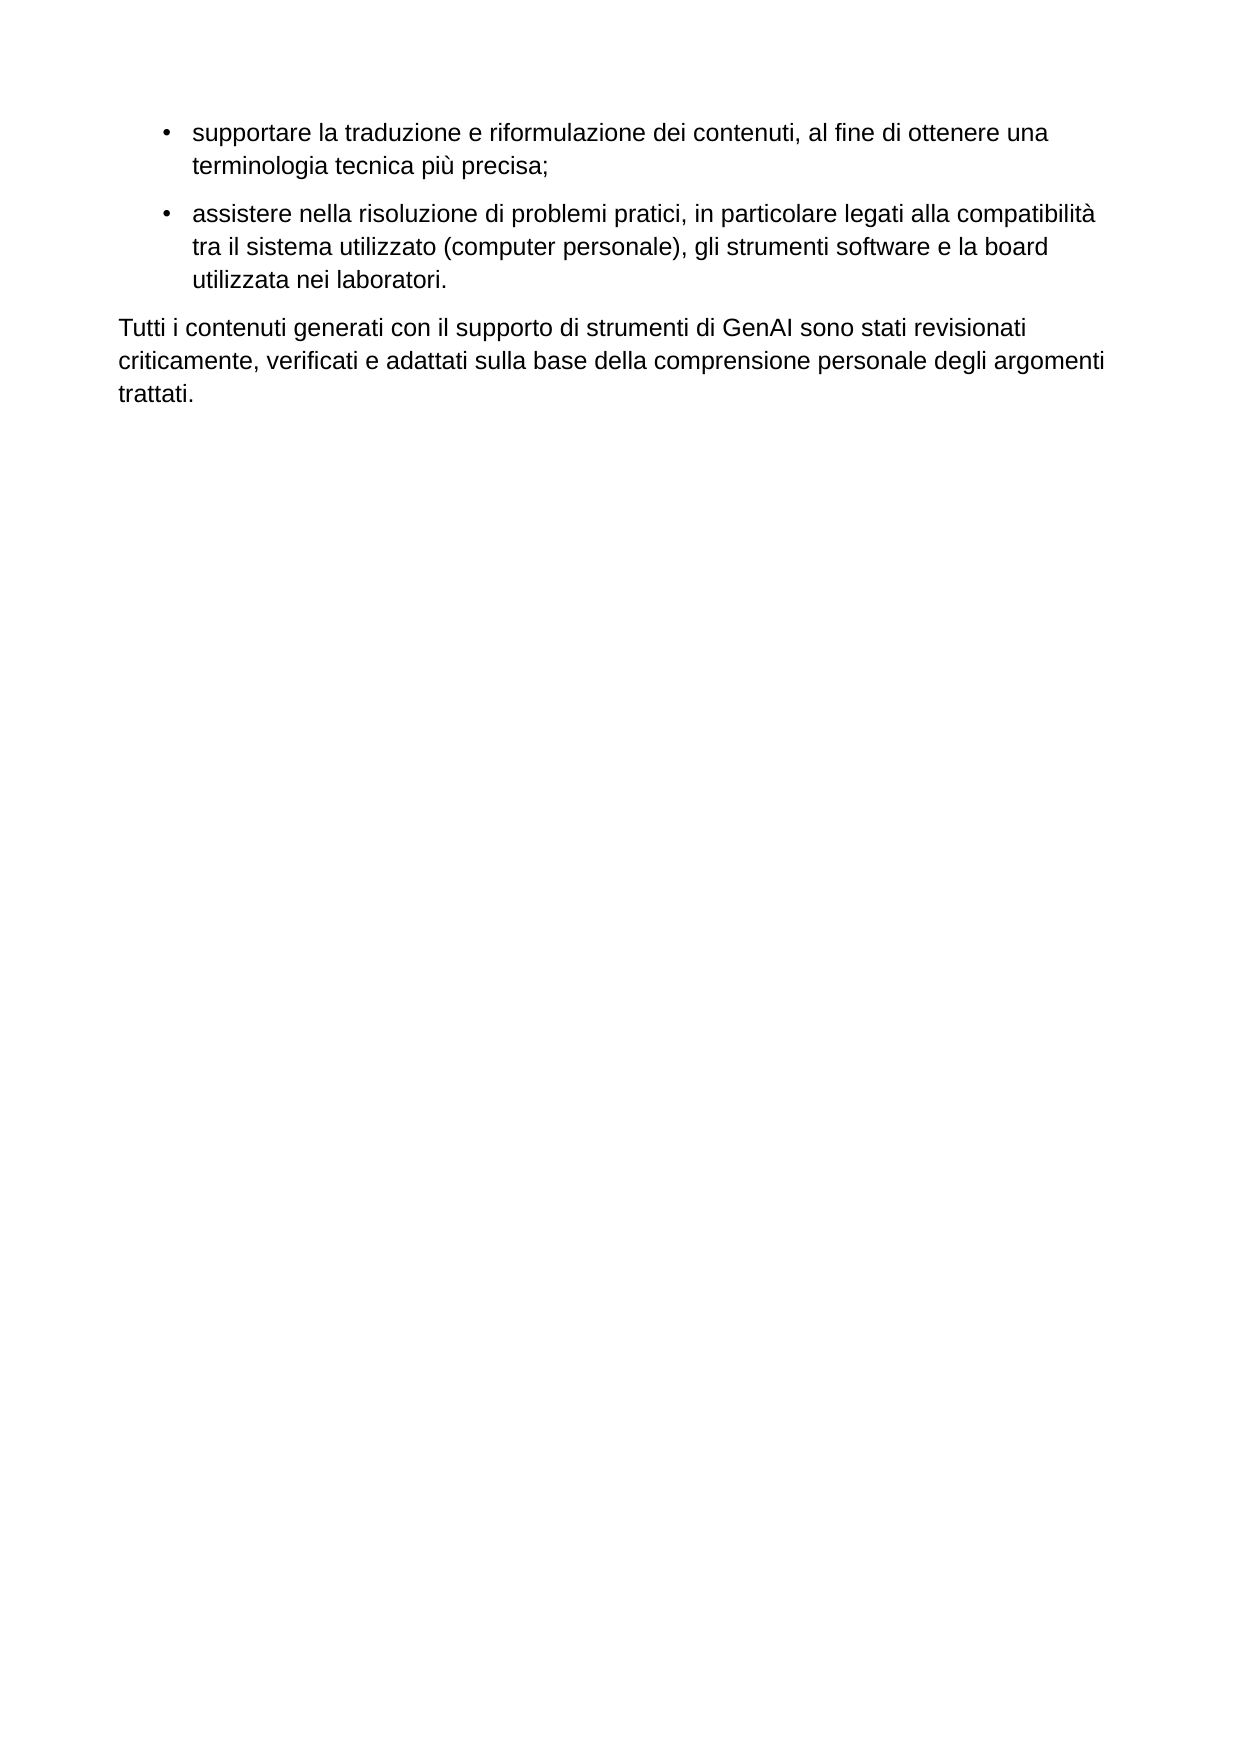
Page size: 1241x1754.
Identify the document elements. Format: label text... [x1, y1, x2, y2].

text Tutti i contenuti generati con il supporto di strumenti di GenAI sono stati revisionati criticamente, verificati e adattati sulla base della comprensione personale degli argomenti trattati. [118, 313, 1122, 407]
list assistere nella risoluzione di problemi pratici, in particolare legati alla compatibilità tra il sistema utilizzato (computer personale), gli strumenti software e la board utilizzata nei laboratori. [162, 199, 1122, 294]
list supportare la traduzione e riformulazione dei contenuti, al fine di ottenere una terminologia tecnica più precisa; [162, 118, 1122, 180]
